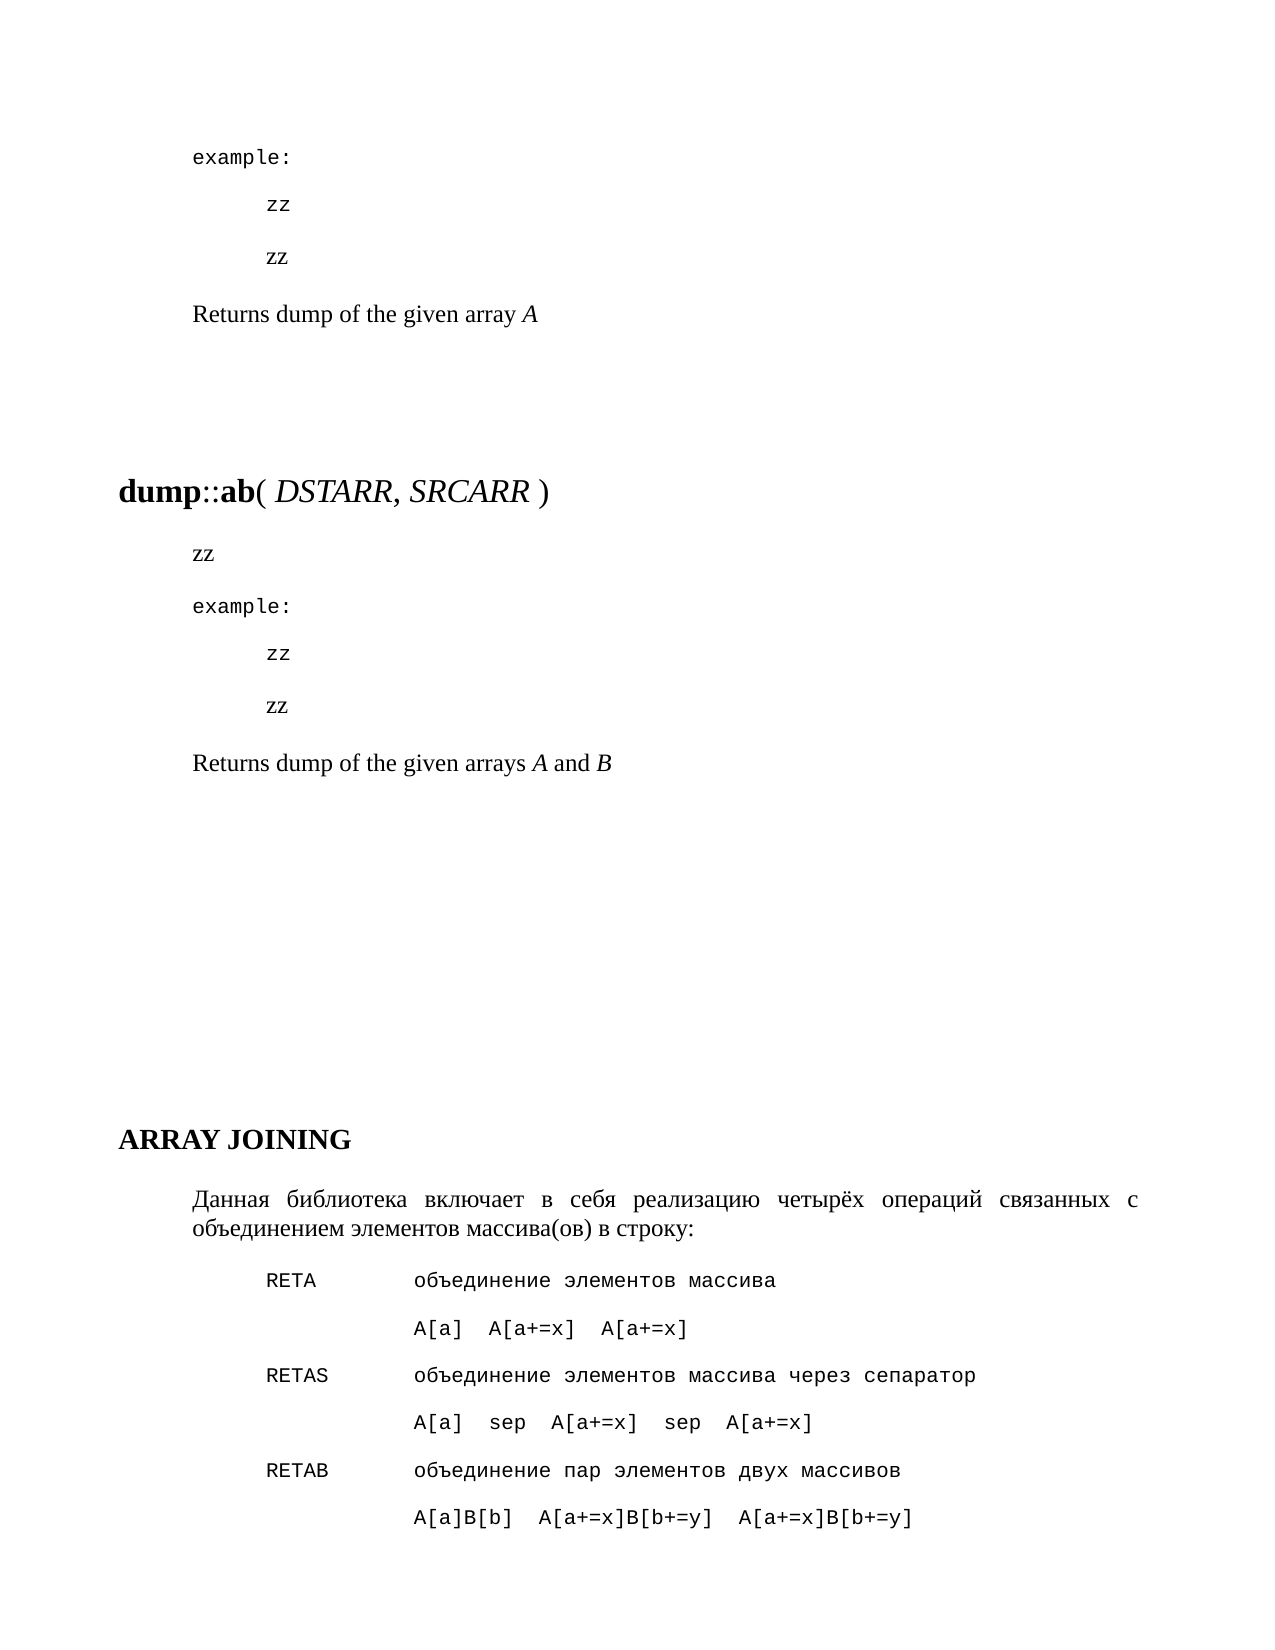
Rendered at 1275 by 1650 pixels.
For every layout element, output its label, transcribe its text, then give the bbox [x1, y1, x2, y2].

text RETAB объединение пар элементов двух массивов [118, 1459, 1157, 1483]
text A[a] sep A[a+=x] sep A[a+=x] [118, 1412, 1157, 1436]
text RETAS объединение элементов массива через сепаратор [118, 1365, 1157, 1389]
text Returns dump of the given array A [118, 299, 1157, 328]
text A[a]B[b] A[a+=x]B[b+=y] A[a+=x]B[b+=y] [118, 1507, 1157, 1531]
text zz [118, 194, 1157, 218]
text Данная библиотека включает в себя реализацию четырёх операций связанных с объединением элементов массива(ов) в строку: [118, 1184, 1157, 1242]
text RETA объединение элементов массива [118, 1270, 1157, 1294]
text zz [118, 538, 1157, 567]
text zz [118, 241, 1157, 270]
text zz [118, 643, 1157, 667]
text example: [118, 596, 1157, 620]
text dump::ab( DSTARR, SRCARR ) [118, 471, 1157, 510]
text ARRAY JOINING [118, 1122, 1157, 1155]
text A[a] A[a+=x] A[a+=x] [118, 1318, 1157, 1341]
text zz [118, 691, 1157, 719]
text example: [118, 147, 1157, 171]
text Returns dump of the given arrays A and B [118, 748, 1157, 777]
